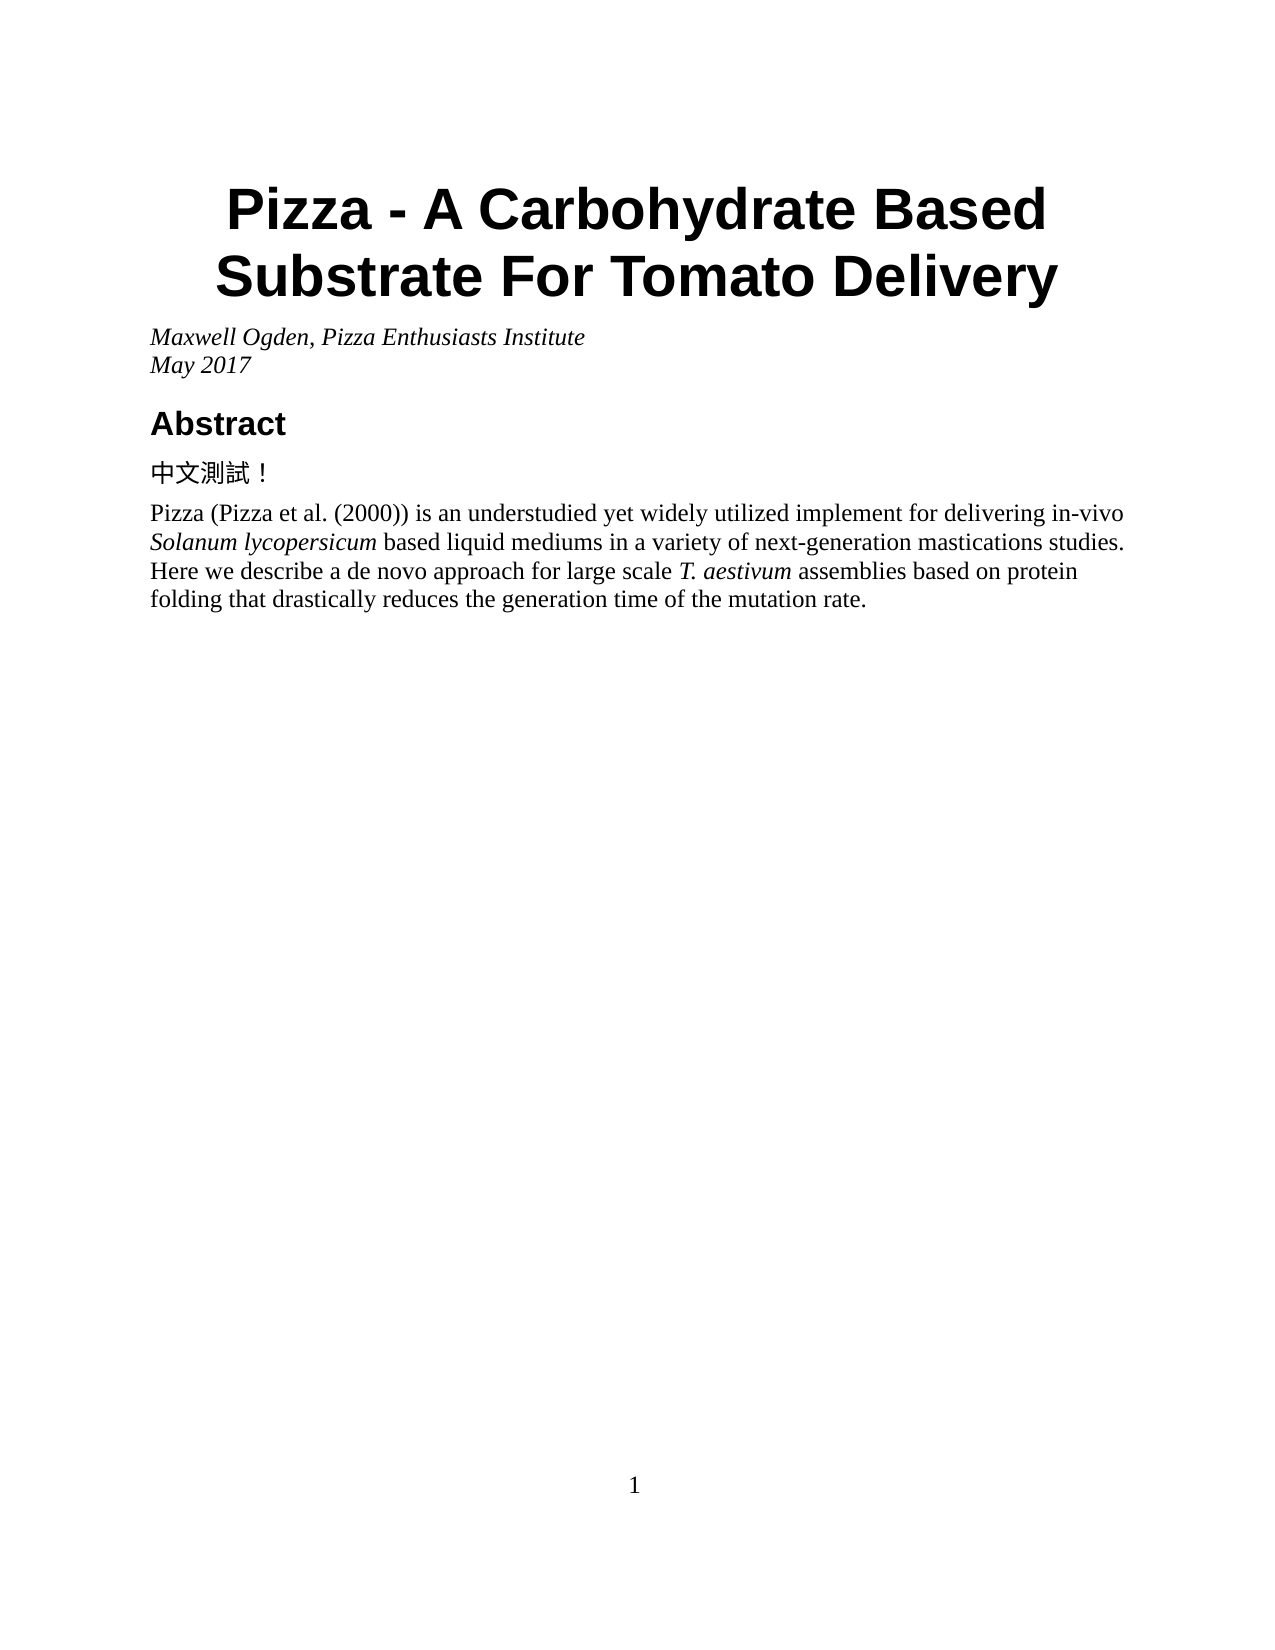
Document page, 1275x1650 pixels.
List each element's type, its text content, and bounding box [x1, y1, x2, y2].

text Pizza (Pizza et al. (2000)) is an understudied yet widely utilized implement for delivering in-vivo Solanum lycopersicum based liquid mediums in a variety of next-generation mastications studies. Here we describe a de novo approach for large scale T. aestivum assemblies based on protein folding that drastically reduces the generation time of the mutation rate. [150, 498, 1125, 613]
text 中文測試！ [150, 455, 1125, 489]
title Pizza - A Carbohydrate Based Substrate For Tomato Delivery [150, 175, 1125, 309]
text Maxwell Ogden, Pizza Enthusiasts Institute [150, 322, 1125, 350]
subtitle Abstract [150, 404, 1125, 443]
text May 2017 [150, 350, 1125, 379]
